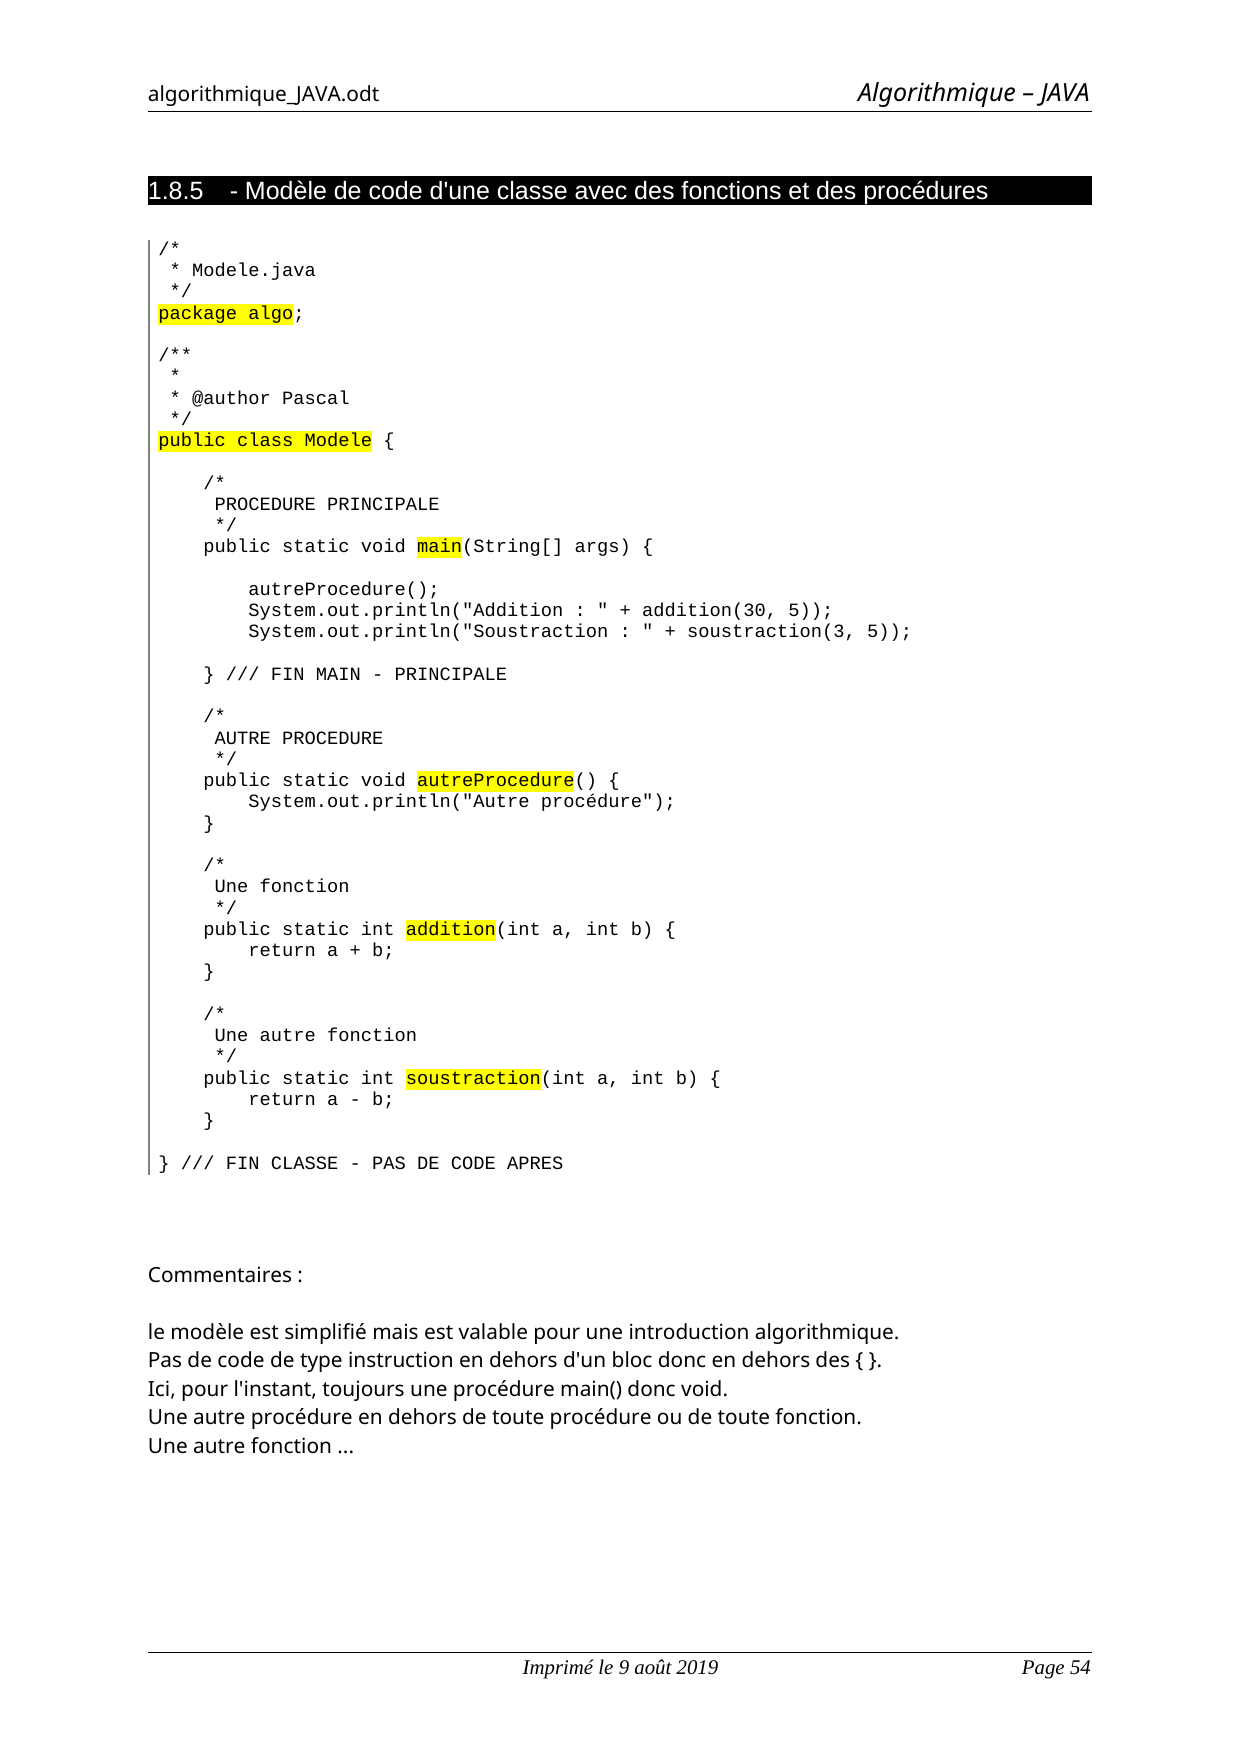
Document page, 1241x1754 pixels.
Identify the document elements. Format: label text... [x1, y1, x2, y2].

text public static void autreProcedure() { [150, 771, 1092, 792]
text } [150, 962, 1092, 983]
text package algo; [150, 303, 1092, 325]
text */ [150, 410, 1092, 431]
text /* [150, 707, 1092, 728]
text Pas de code de type instruction en dehors d'un bloc donc en dehors des { }. [148, 1345, 1092, 1374]
text } /// FIN MAIN - PRINCIPALE [150, 665, 1092, 686]
text public static void main(String[] args) { [150, 537, 1092, 558]
text * [150, 367, 1092, 388]
text /* [150, 1005, 1092, 1026]
text */ [150, 282, 1092, 303]
text PROCEDURE PRINCIPALE [150, 495, 1092, 516]
text return a - b; [150, 1090, 1092, 1111]
text System.out.println("Soustraction : " + soustraction(3, 5)); [150, 622, 1092, 643]
text */ [150, 750, 1092, 771]
text Ici, pour l'instant, toujours une procédure main() donc void. [148, 1374, 1092, 1402]
text le modèle est simplifié mais est valable pour une introduction algorithmique. [148, 1317, 1092, 1345]
text Une fonction [150, 877, 1092, 898]
text /* [150, 240, 1092, 261]
text } [150, 813, 1092, 835]
text */ [150, 516, 1092, 537]
text System.out.println("Addition : " + addition(30, 5)); [150, 601, 1092, 622]
subtitle - Modèle de code d'une classe avec des fonctions et des procédures [148, 176, 1092, 205]
text * @author Pascal [150, 388, 1092, 410]
text /* [150, 856, 1092, 877]
text } [150, 1111, 1092, 1132]
text AUTRE PROCEDURE [150, 728, 1092, 750]
text return a + b; [150, 941, 1092, 962]
text */ [150, 898, 1092, 920]
text Commentaires : [148, 1260, 1092, 1288]
text autreProcedure(); [150, 580, 1092, 601]
text Une autre fonction ... [148, 1431, 1092, 1459]
text */ [150, 1047, 1092, 1068]
text System.out.println("Autre procédure"); [150, 792, 1092, 813]
text /** [150, 346, 1092, 367]
text Une autre fonction [150, 1026, 1092, 1047]
text * Modele.java [150, 261, 1092, 282]
text public class Modele { [150, 431, 1092, 452]
text public static int addition(int a, int b) { [150, 920, 1092, 941]
text } /// FIN CLASSE - PAS DE CODE APRES [150, 1153, 1092, 1175]
text Une autre procédure en dehors de toute procédure ou de toute fonction. [148, 1402, 1092, 1431]
text /* [150, 473, 1092, 495]
text public static int soustraction(int a, int b) { [150, 1068, 1092, 1090]
